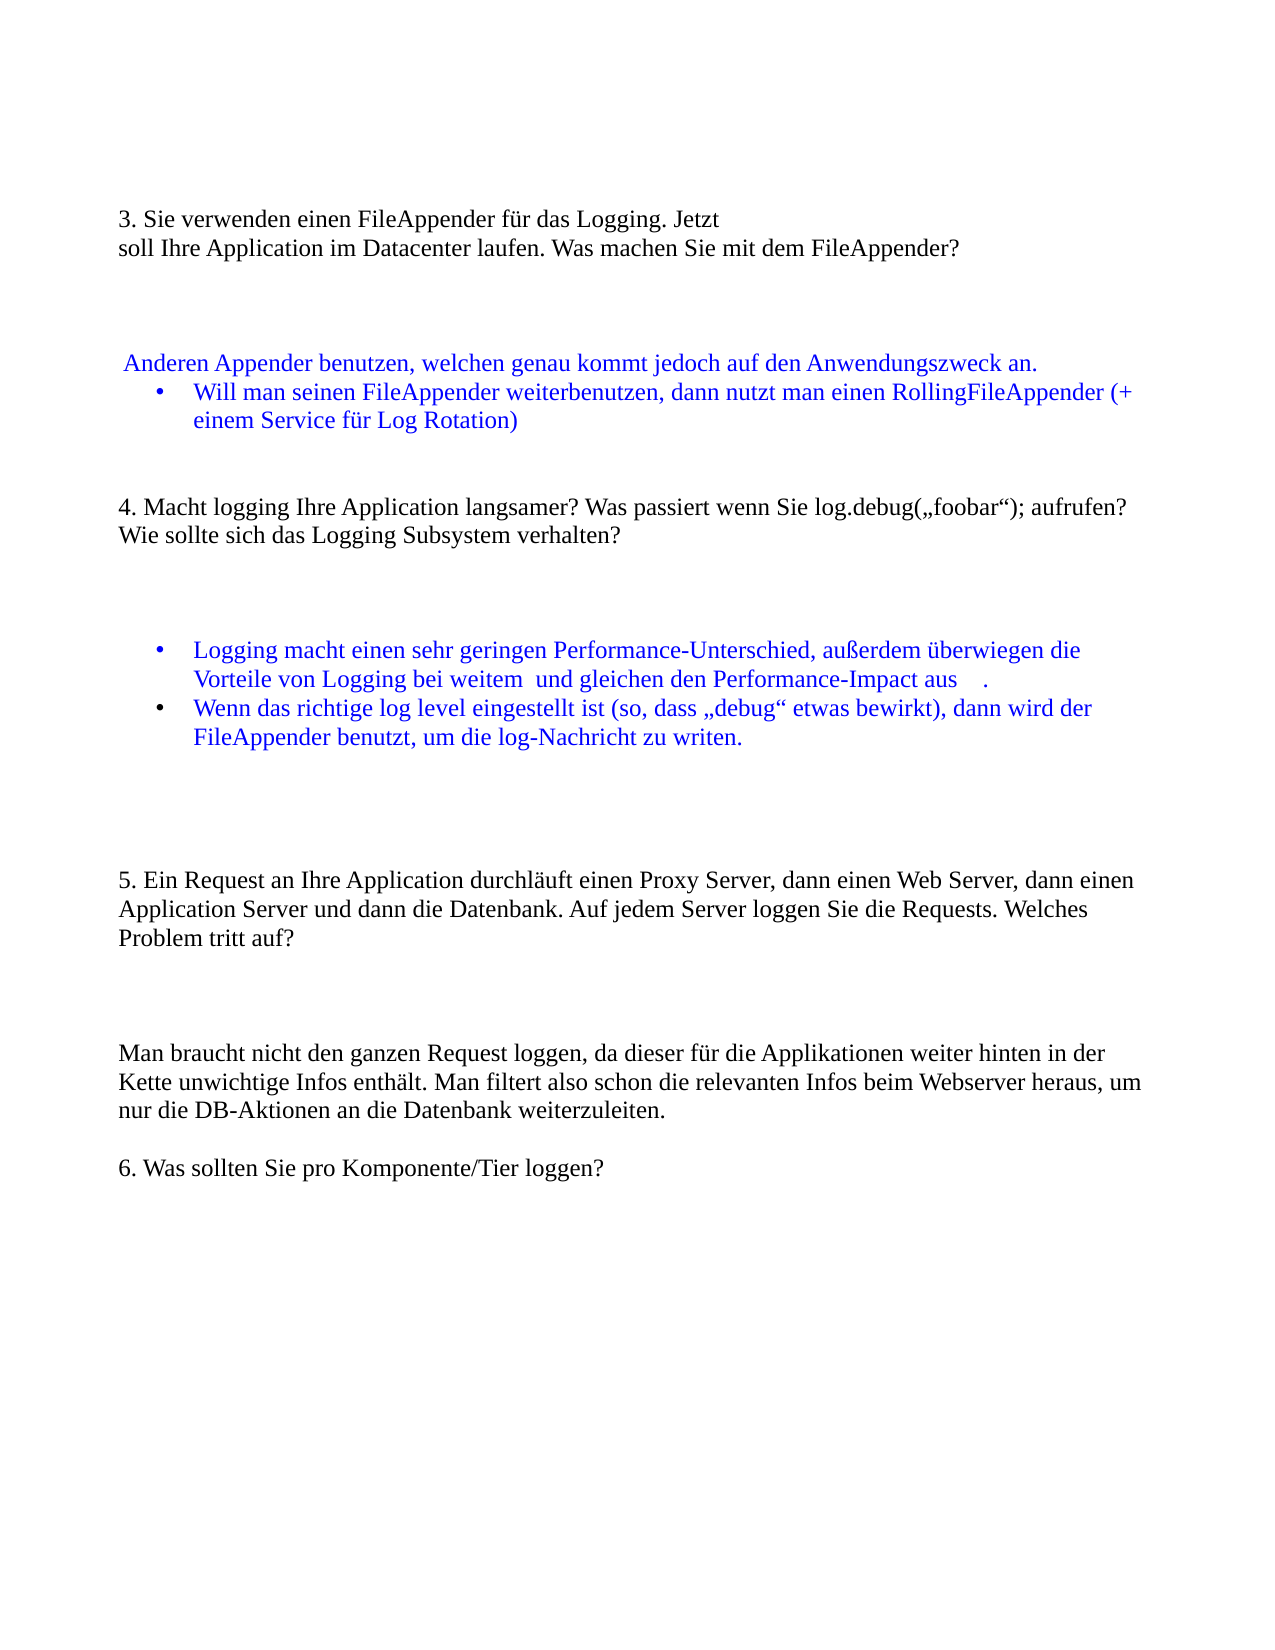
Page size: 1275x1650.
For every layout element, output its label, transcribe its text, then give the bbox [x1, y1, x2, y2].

text 5. Ein Request an Ihre Application durchläuft einen Proxy Server, dann einen Web Server, dann einen Application Server und dann die Datenbank. Auf jedem Server loggen Sie die Requests. Welches Problem tritt auf? [118, 866, 1157, 952]
text 3. Sie verwenden einen FileAppender für das Logging. Jetzt [118, 204, 1157, 233]
text Man braucht nicht den ganzen Request loggen, da dieser für die Applikationen weiter hinten in der Kette unwichtige Infos enthält. Man filtert also schon die relevanten Infos beim Webserver heraus, um nur die DB-Aktionen an die Datenbank weiterzuleiten. [118, 1038, 1157, 1124]
list Will man seinen FileAppender weiterbenutzen, dann nutzt man einen RollingFileAppender (+ einem Service für Log Rotation) [156, 377, 1157, 434]
text 4. Macht logging Ihre Application langsamer? Was passiert wenn Sie log.debug(„foobar“); aufrufen? Wie sollte sich das Logging Subsystem verhalten? [118, 492, 1157, 549]
text 6. Was sollten Sie pro Komponente/Tier loggen? [118, 1153, 1157, 1182]
list Wenn das richtige log level eingestellt ist (so, dass „debug“ etwas bewirkt), dann wird der FileAppender benutzt, um die log-Nachricht zu writen. [156, 693, 1157, 751]
list Logging macht einen sehr geringen Performance-Unterschied, außerdem überwiegen die Vorteile von Logging bei weitem und gleichen den Performance-Impact aus . [156, 636, 1157, 693]
text soll Ihre Application im Datacenter laufen. Was machen Sie mit dem FileAppender? [118, 233, 1157, 262]
text Anderen Appender benutzen, welchen genau kommt jedoch auf den Anwendungszweck an. [118, 348, 1157, 377]
